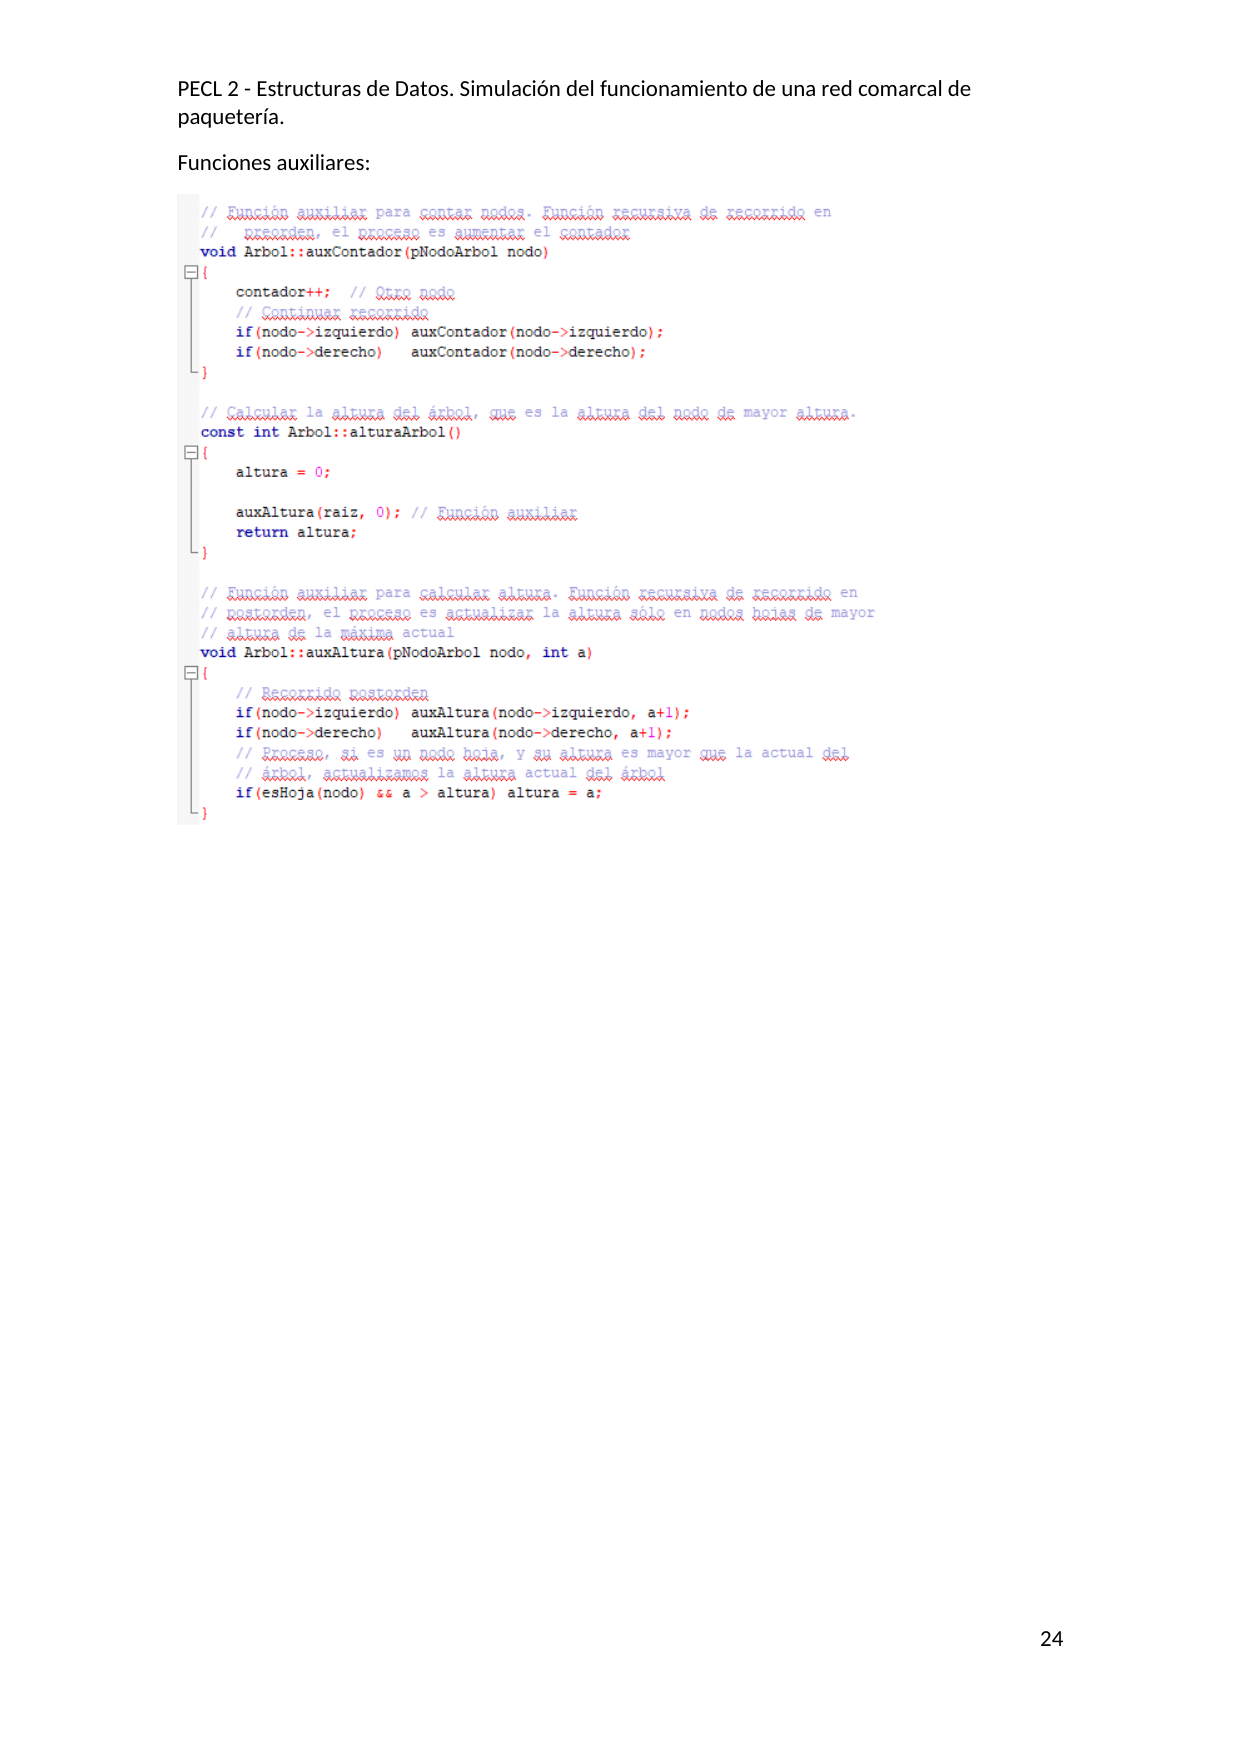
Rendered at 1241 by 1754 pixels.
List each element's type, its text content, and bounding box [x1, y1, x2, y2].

text Funciones auxiliares: [177, 148, 1063, 176]
picture [177, 194, 909, 825]
